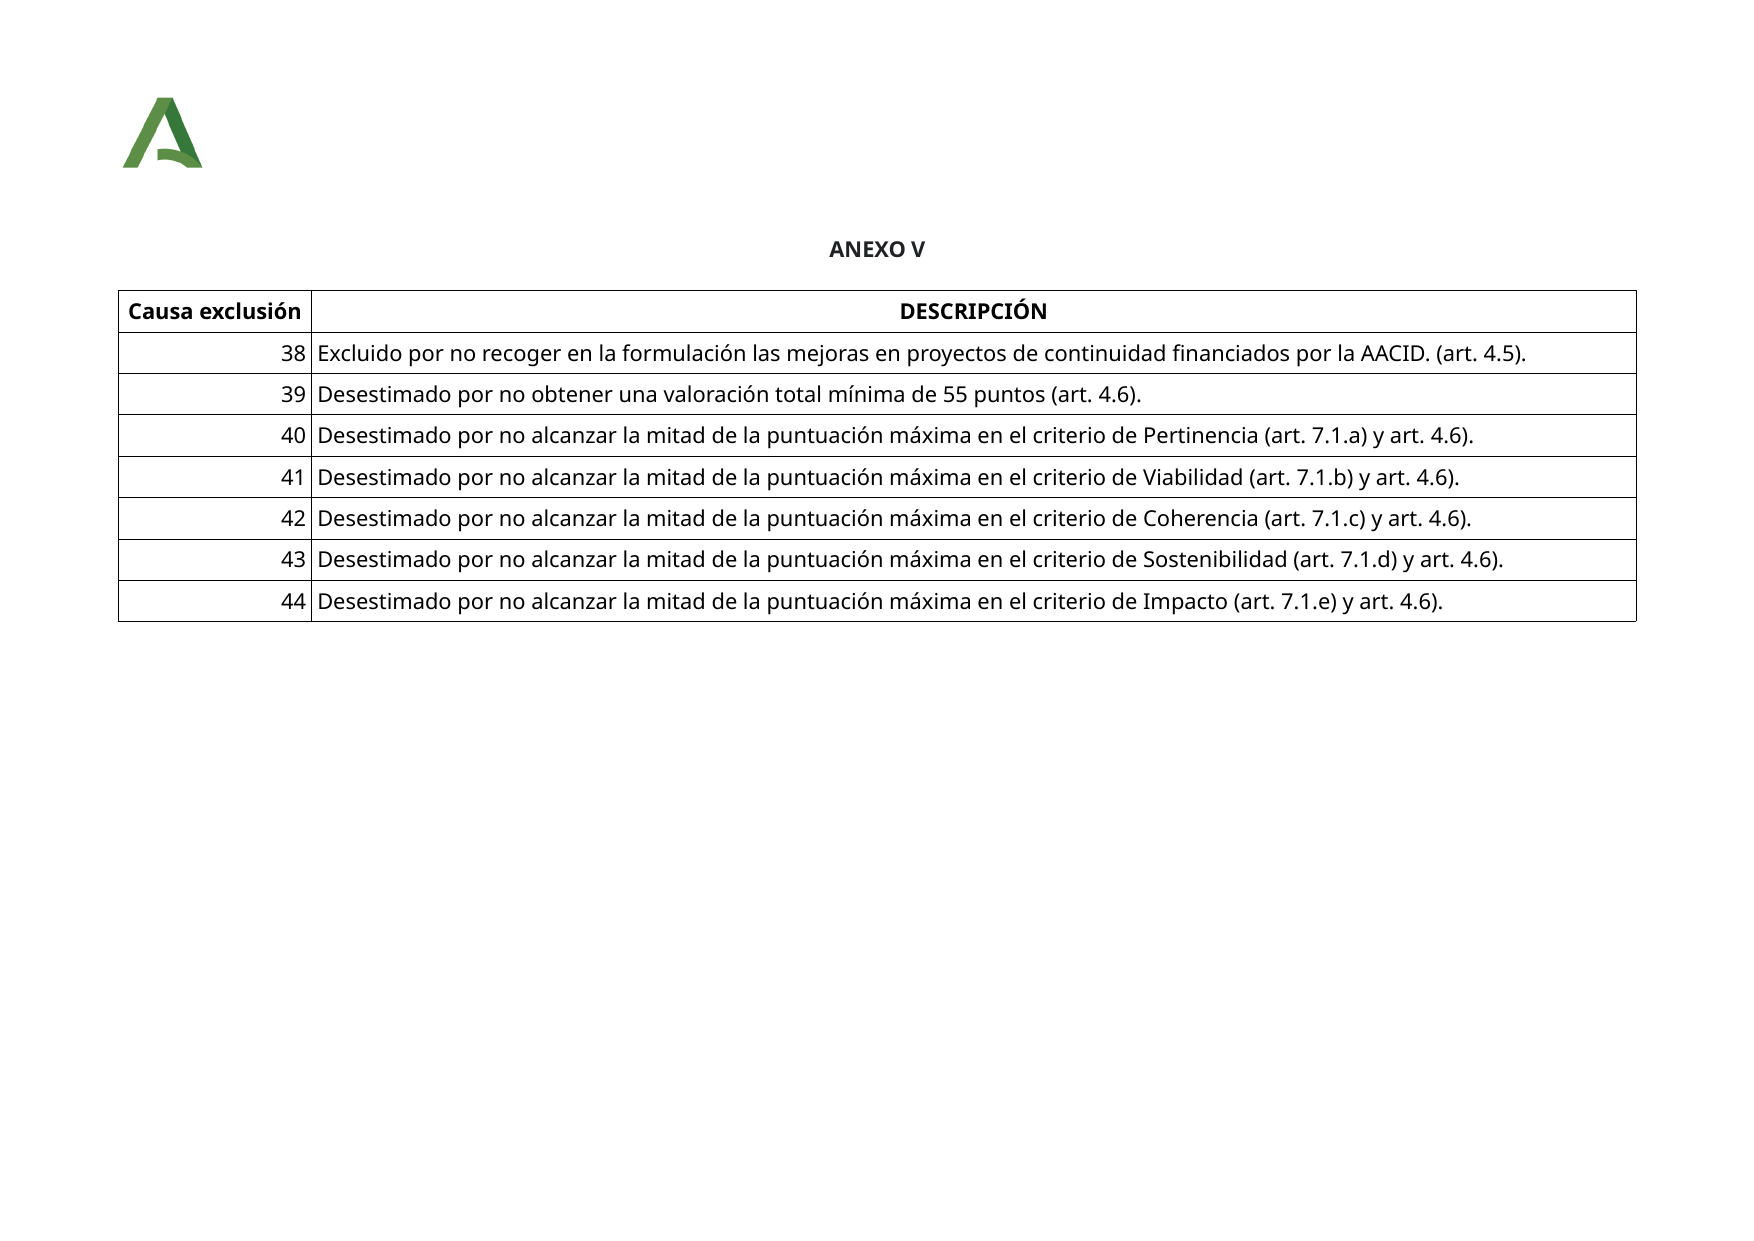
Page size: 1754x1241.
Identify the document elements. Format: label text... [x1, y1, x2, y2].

table_cell Excluido por no recoger en la formulación las mejoras en proyectos de continuidad financiados por la AACID. (art. 4.5). [312, 333, 1636, 373]
table_cell 44 [119, 581, 311, 621]
table_cell 41 [119, 457, 311, 497]
table_cell 40 [119, 415, 311, 456]
table_cell 42 [119, 498, 311, 538]
table_cell Desestimado por no alcanzar la mitad de la puntuación máxima en el criterio de Coherencia (art. 7.1.c) y art. 4.6). [312, 498, 1636, 538]
picture [118, 93, 207, 172]
table_cell Desestimado por no alcanzar la mitad de la puntuación máxima en el criterio de Sostenibilidad (art. 7.1.d) y art. 4.6). [312, 540, 1636, 580]
table_cell Desestimado por no obtener una valoración total mínima de 55 puntos (art. 4.6). [312, 374, 1636, 414]
table_cell 39 [119, 374, 311, 414]
table_header Causa exclusión [119, 291, 311, 332]
table_cell Desestimado por no alcanzar la mitad de la puntuación máxima en el criterio de Pertinencia (art. 7.1.a) y art. 4.6). [312, 415, 1636, 456]
table_cell 43 [119, 540, 311, 580]
text ANEXO V [118, 234, 1636, 264]
table_cell Desestimado por no alcanzar la mitad de la puntuación máxima en el criterio de Viabilidad (art. 7.1.b) y art. 4.6). [312, 457, 1636, 497]
table_header DESCRIPCIÓN [312, 291, 1636, 332]
table_cell Desestimado por no alcanzar la mitad de la puntuación máxima en el criterio de Impacto (art. 7.1.e) y art. 4.6). [312, 581, 1636, 621]
table_cell 38 [119, 333, 311, 373]
